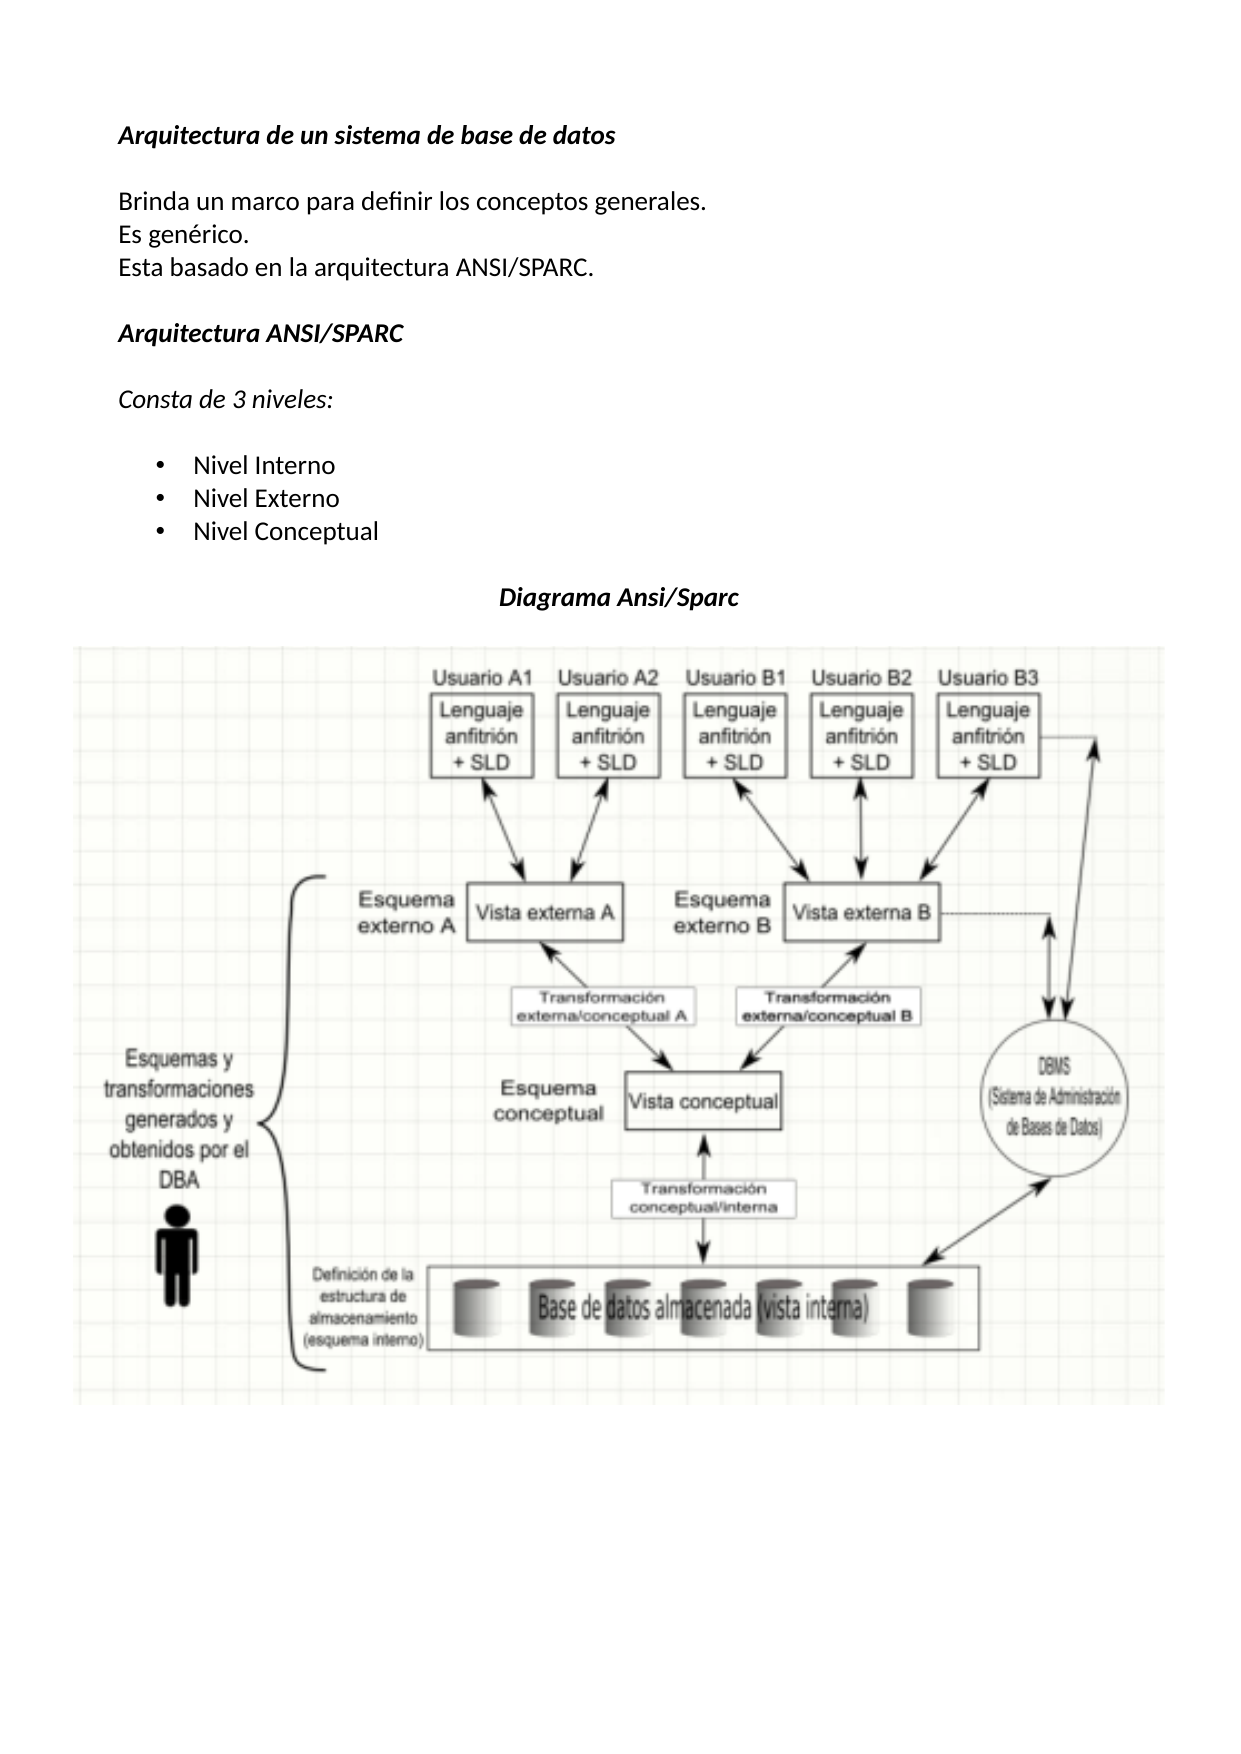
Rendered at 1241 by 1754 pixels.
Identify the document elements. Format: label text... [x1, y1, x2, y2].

text Arquitectura ANSI/SPARC [118, 316, 1122, 349]
text Arquitectura de un sistema de base de datos [118, 118, 1122, 151]
text Brinda un marco para definir los conceptos generales. [118, 184, 1122, 217]
picture [73, 646, 1165, 1405]
list Nivel Conceptual [156, 514, 1122, 547]
text Consta de 3 niveles: [118, 382, 1122, 415]
text Esta basado en la arquitectura ANSI/SPARC. [118, 250, 1122, 283]
text Es genérico. [118, 217, 1122, 250]
list Nivel Interno [156, 448, 1122, 481]
list Nivel Externo [156, 481, 1122, 514]
text Diagrama Ansi/Sparc [118, 580, 1122, 613]
